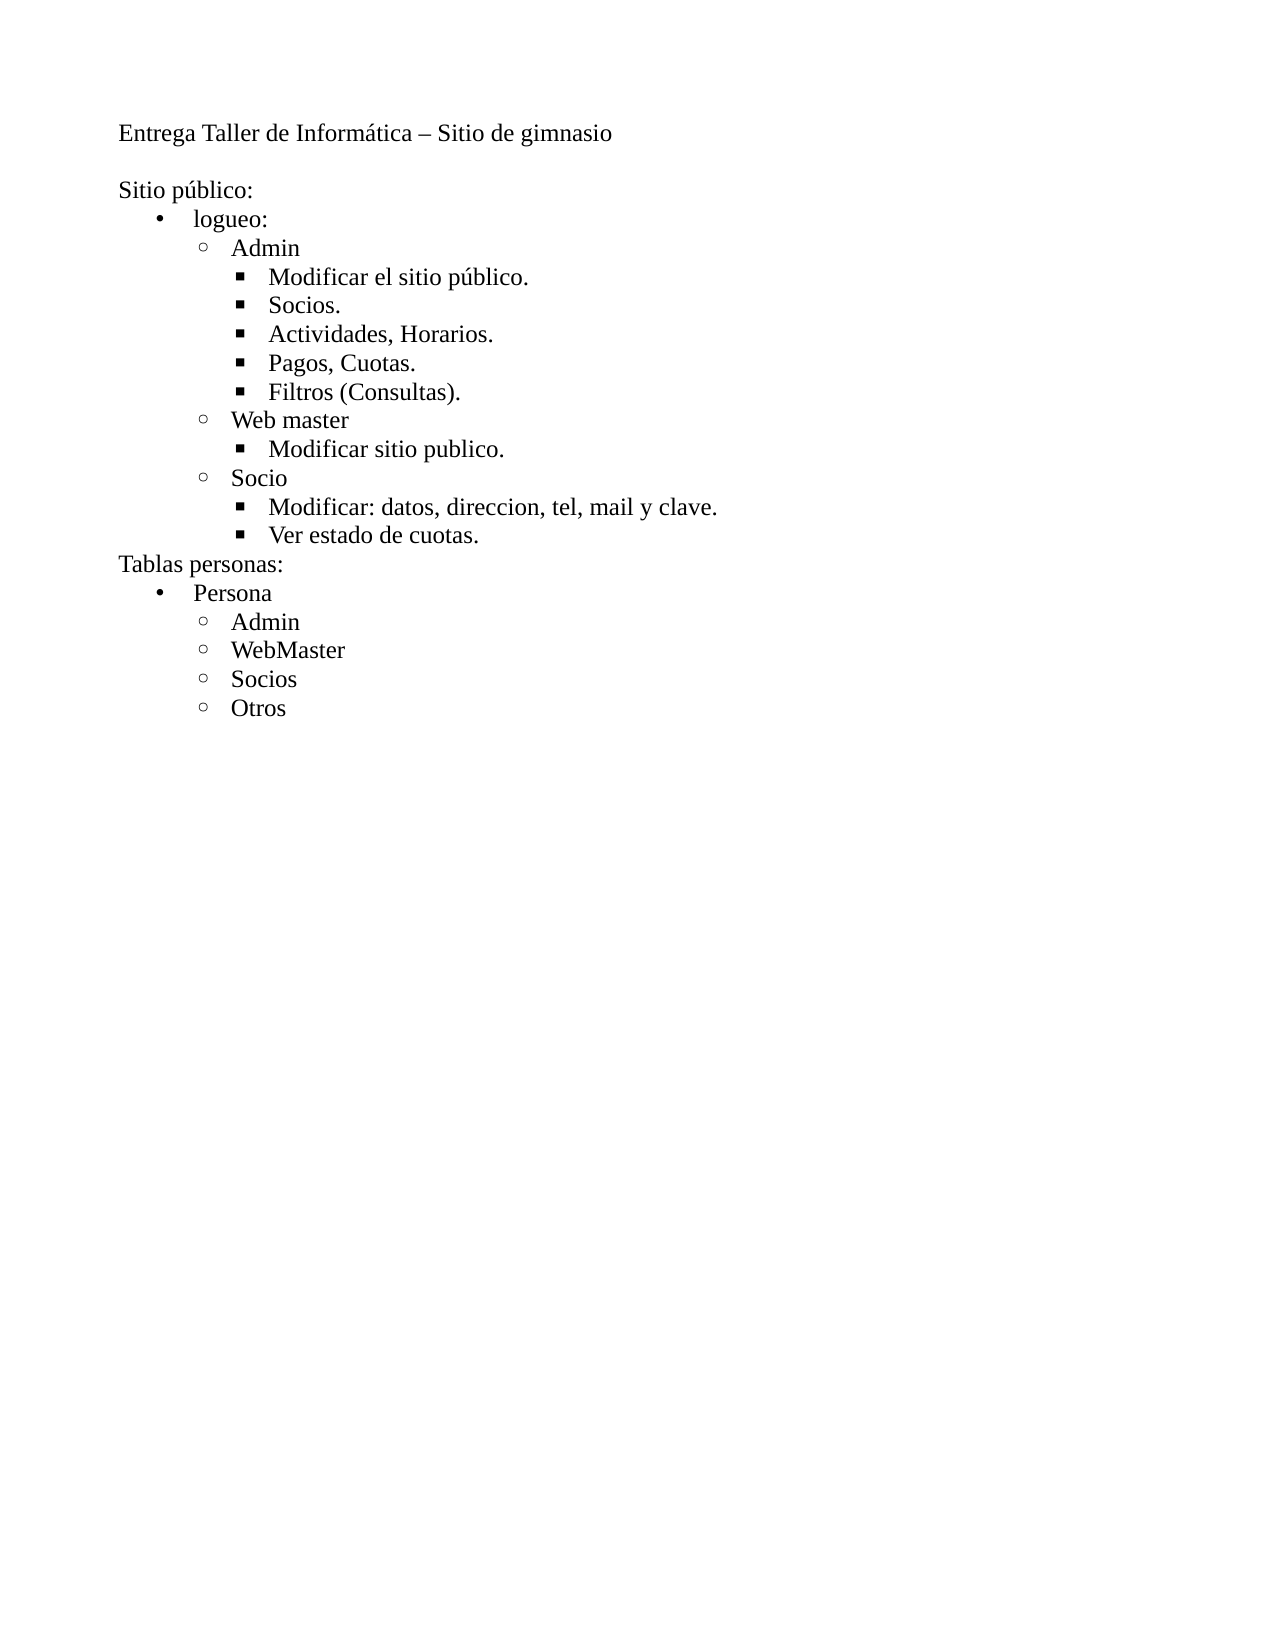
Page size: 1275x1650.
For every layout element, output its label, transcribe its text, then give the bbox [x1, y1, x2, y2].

list logueo: [156, 204, 1157, 233]
list Pagos, Cuotas. [231, 348, 1157, 377]
list Socios. [231, 291, 1157, 319]
text Tablas personas: [118, 549, 1157, 578]
list WebMaster [193, 636, 1157, 664]
list Admin [193, 607, 1157, 636]
list Socios [193, 664, 1157, 693]
list Actividades, Horarios. [231, 319, 1157, 348]
list Modificar el sitio público. [231, 262, 1157, 291]
list Admin [193, 233, 1157, 262]
list Persona [156, 578, 1157, 607]
list Otros [193, 693, 1157, 722]
list Web master [193, 406, 1157, 434]
list Filtros (Consultas). [231, 377, 1157, 406]
list Modificar sitio publico. [231, 434, 1157, 463]
text Sitio público: [118, 176, 1157, 204]
text Entrega Taller de Informática – Sitio de gimnasio [118, 118, 1157, 147]
list Modificar: datos, direccion, tel, mail y clave. [231, 492, 1157, 521]
list Socio [193, 463, 1157, 492]
list Ver estado de cuotas. [231, 521, 1157, 549]
